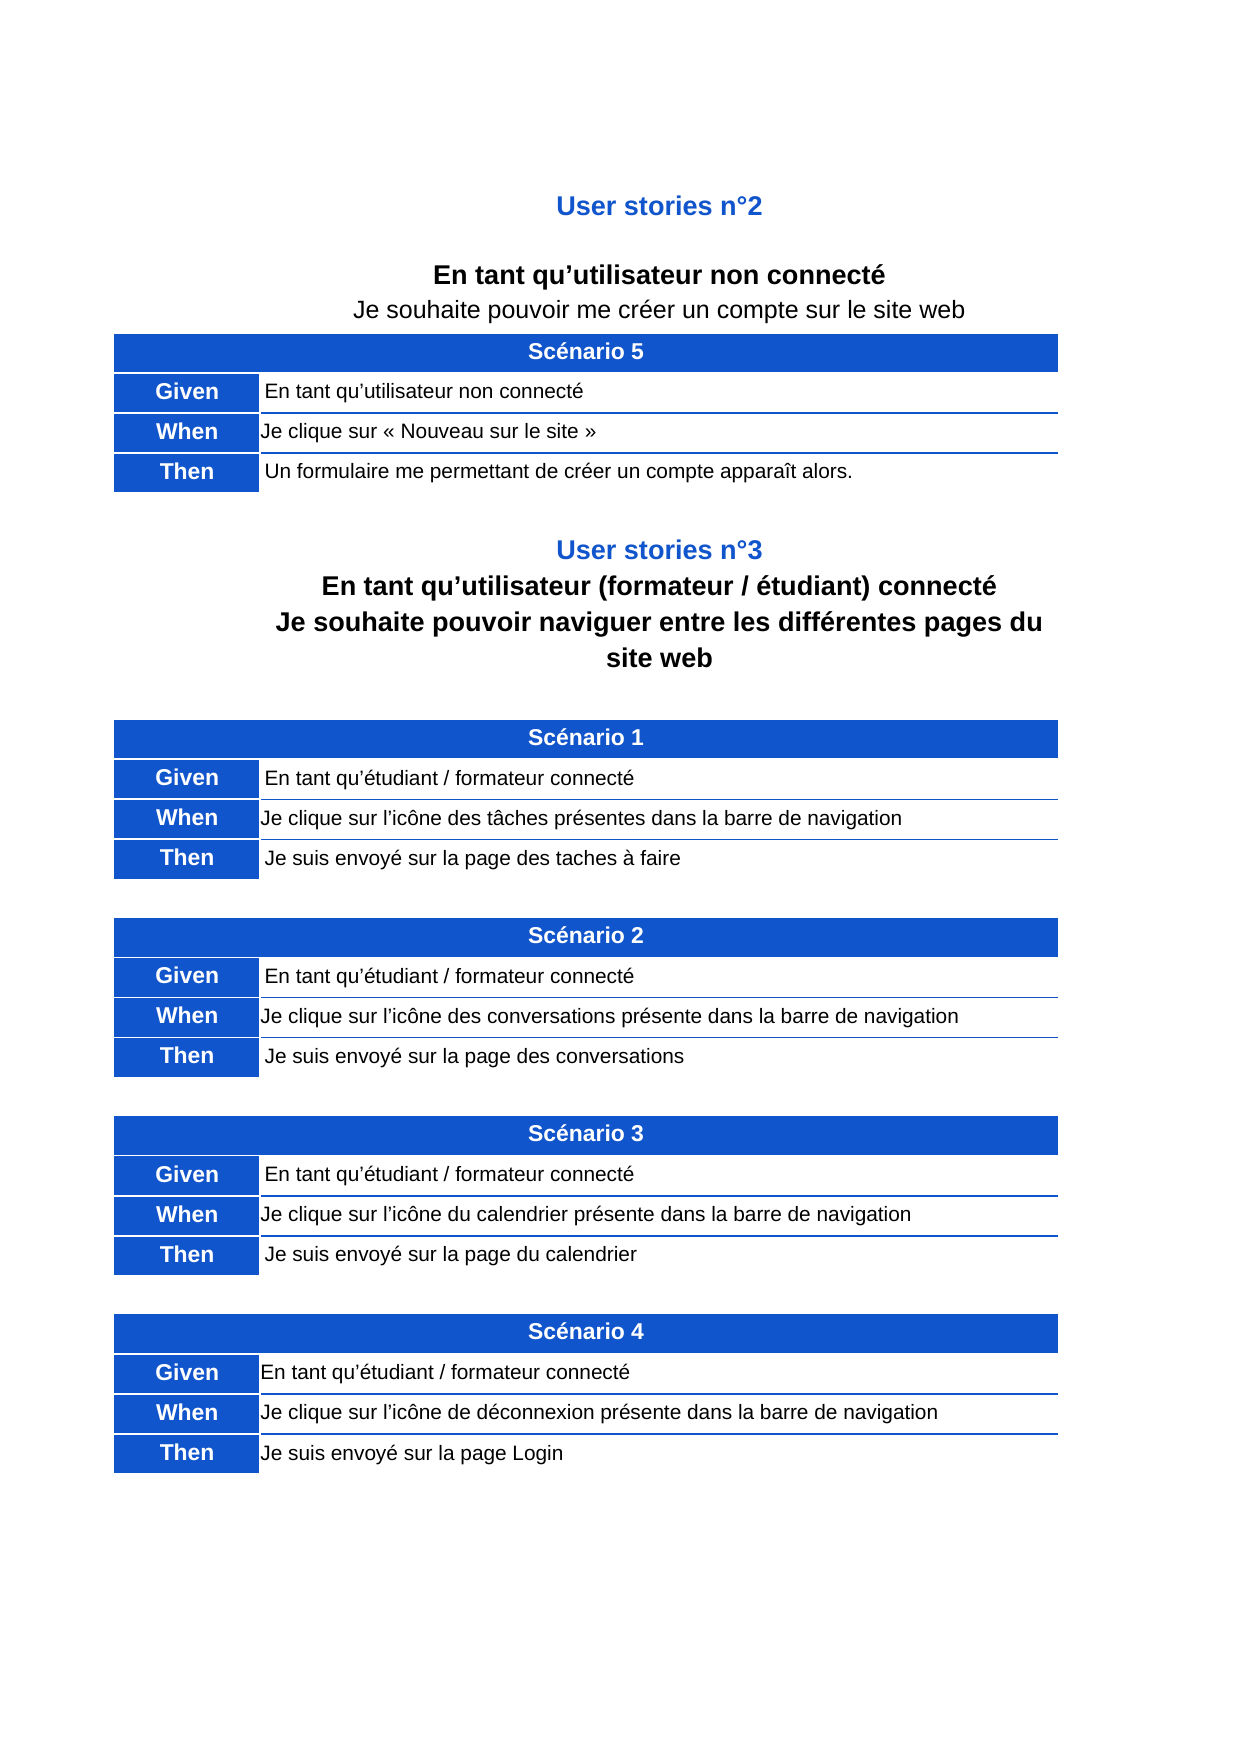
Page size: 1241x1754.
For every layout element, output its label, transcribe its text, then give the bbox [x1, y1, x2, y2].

table_cell En tant qu’utilisateur non connecté [261, 374, 1058, 412]
table_cell Je clique sur l’icône des tâches présentes dans la barre de navigation [261, 800, 1058, 838]
table_cell Je clique sur l’icône du calendrier présente dans la barre de navigation [261, 1197, 1058, 1235]
table_cell User stories n°2 En tant qu’utilisateur non connecté Je souhaite pouvoir me créer un compte sur le site web [261, 120, 1058, 332]
table_cell When [114, 1197, 259, 1235]
table_cell When [114, 998, 259, 1037]
table_cell [261, 880, 1058, 916]
table_cell Given [114, 958, 259, 997]
table_cell Je clique sur l’icône de déconnexion présente dans la barre de navigation [261, 1395, 1058, 1433]
table_cell En tant qu’étudiant / formateur connecté [261, 958, 1058, 997]
table_cell En tant qu’étudiant / formateur connecté [261, 760, 1058, 798]
table_cell [261, 1078, 1058, 1114]
table_cell Scénario 2 [114, 918, 1058, 957]
table_cell Scénario 5 [114, 334, 1058, 372]
table_cell Given [114, 760, 259, 798]
table_cell [114, 1078, 259, 1114]
table_cell [114, 494, 259, 718]
table_cell [114, 1277, 259, 1312]
table_cell Then [114, 1435, 259, 1473]
table_cell Je clique sur « Nouveau sur le site » [261, 414, 1058, 452]
table_cell When [114, 1395, 259, 1433]
table_cell Je clique sur l’icône des conversations présente dans la barre de navigation [261, 998, 1058, 1037]
table_cell Given [114, 1355, 259, 1393]
table_cell Je suis envoyé sur la page Login [261, 1435, 1058, 1473]
table_cell Je suis envoyé sur la page des conversations [261, 1038, 1058, 1077]
table_cell Scénario 3 [114, 1116, 1058, 1155]
table_cell Un formulaire me permettant de créer un compte apparaît alors. [261, 454, 1058, 492]
table_cell User stories n°3 En tant qu’utilisateur (formateur / étudiant) connecté Je souhaite pouvoir naviguer entre les différentes pages du site web [261, 494, 1058, 718]
table_cell [114, 1475, 259, 1621]
table_cell [114, 880, 259, 916]
table_cell Scénario 4 [114, 1314, 1058, 1353]
table_cell Given [114, 1156, 259, 1195]
table_cell Je suis envoyé sur la page du calendrier [261, 1237, 1058, 1275]
table_cell Scénario 1 [114, 720, 1058, 758]
table_cell [114, 120, 259, 332]
table_cell Then [114, 454, 259, 492]
table_cell Then [114, 1038, 259, 1077]
table_cell When [114, 414, 259, 452]
table_cell [261, 1277, 1058, 1312]
table_cell En tant qu’étudiant / formateur connecté [261, 1355, 1058, 1393]
table_cell Je suis envoyé sur la page des taches à faire [261, 840, 1058, 879]
table_cell Then [114, 840, 259, 879]
table_cell Given [114, 374, 259, 412]
table_cell When [114, 800, 259, 838]
table_cell En tant qu’étudiant / formateur connecté [261, 1156, 1058, 1195]
table_cell [261, 1475, 1058, 1621]
table_cell Then [114, 1237, 259, 1275]
